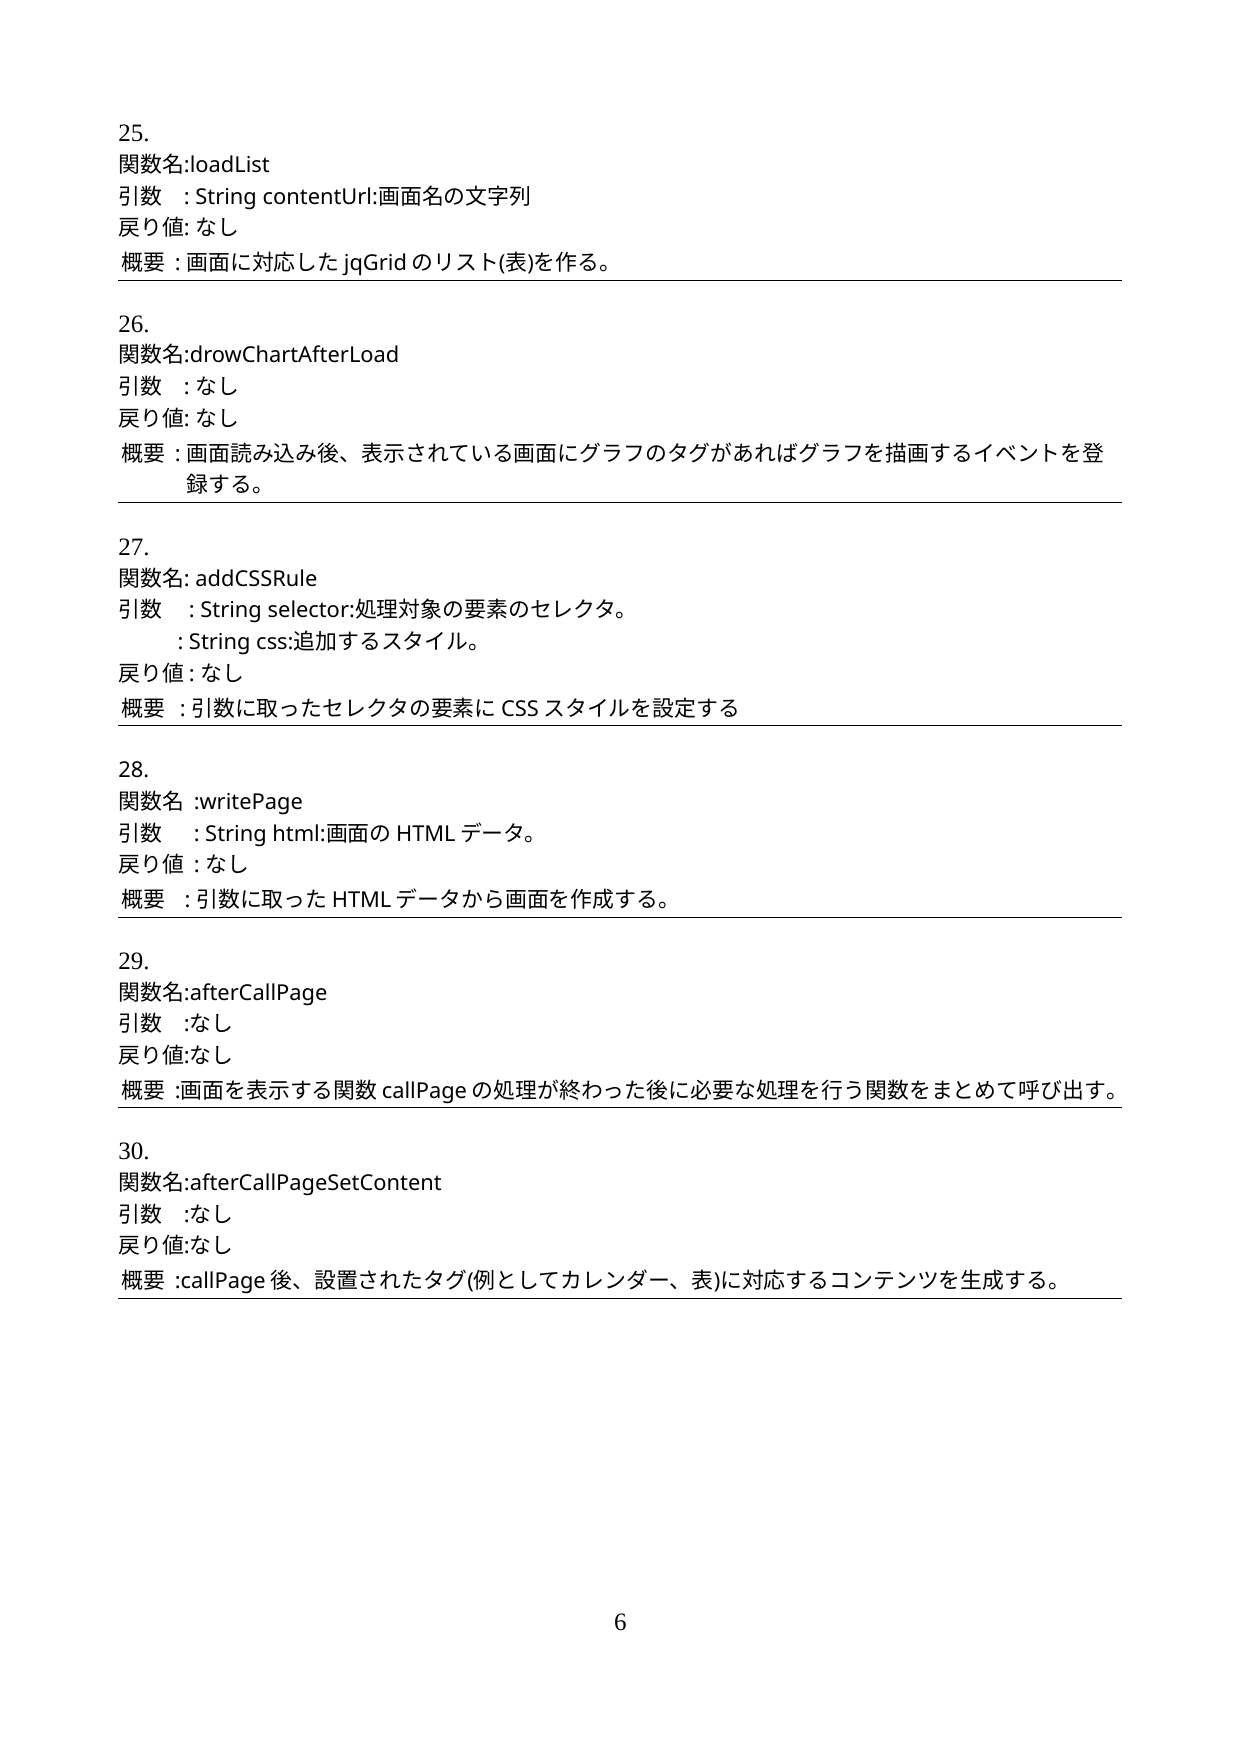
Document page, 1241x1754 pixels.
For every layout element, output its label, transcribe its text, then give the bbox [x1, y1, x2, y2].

text 25. [118, 118, 1122, 147]
text 引数 : String html:画面のHTMLデータ。 [118, 816, 1122, 847]
text 29. [118, 946, 1122, 974]
text 引数 :なし [118, 1006, 1122, 1038]
text 戻り値:なし [118, 1038, 1122, 1070]
text 関数名:afterCallPage [118, 974, 1122, 1006]
text 引数 : String contentUrl:画面名の文字列 [118, 179, 1122, 210]
text 戻り値:なし [118, 1228, 1122, 1260]
text 27. [118, 532, 1122, 561]
text 引数 : String selector:処理対象の要素のセレクタ。 [118, 592, 1122, 624]
text 概要 : 引数に取ったセレクタの要素にCSSスタイルを設定する [118, 688, 1122, 725]
text 28. [118, 754, 1122, 784]
text 関数名: addCSSRule [118, 561, 1122, 592]
text 関数名:drowChartAfterLoad [118, 337, 1122, 369]
text 引数 :なし [118, 1197, 1122, 1228]
text 戻り値 : なし [118, 847, 1122, 879]
text 関数名 :writePage [118, 784, 1122, 816]
text 概要 : 画面に対応したjqGridのリスト(表)を作る。 [118, 242, 1122, 280]
text 概要 :画面を表示する関数callPageの処理が終わった後に必要な処理を行う関数をまとめて呼び出す。 [118, 1070, 1122, 1107]
text 戻り値 : なし [118, 656, 1122, 688]
text 戻り値: なし [118, 210, 1122, 242]
text 概要 :callPage後、設置されたタグ(例としてカレンダー、表)に対応するコンテンツを生成する。 [118, 1260, 1122, 1298]
text 概要 : 画面読み込み後、表示されている画面にグラフのタグがあればグラフを描画するイベントを登録する。 [118, 433, 1122, 502]
text : String css:追加するスタイル。 [177, 624, 1122, 656]
text 26. [118, 309, 1122, 337]
text 30. [118, 1136, 1122, 1165]
text 関数名:afterCallPageSetContent [118, 1165, 1122, 1197]
text 戻り値: なし [118, 401, 1122, 433]
text 概要 : 引数に取ったHTMLデータから画面を作成する。 [118, 879, 1122, 917]
text 引数 : なし [118, 369, 1122, 401]
text 関数名:loadList [118, 147, 1122, 179]
